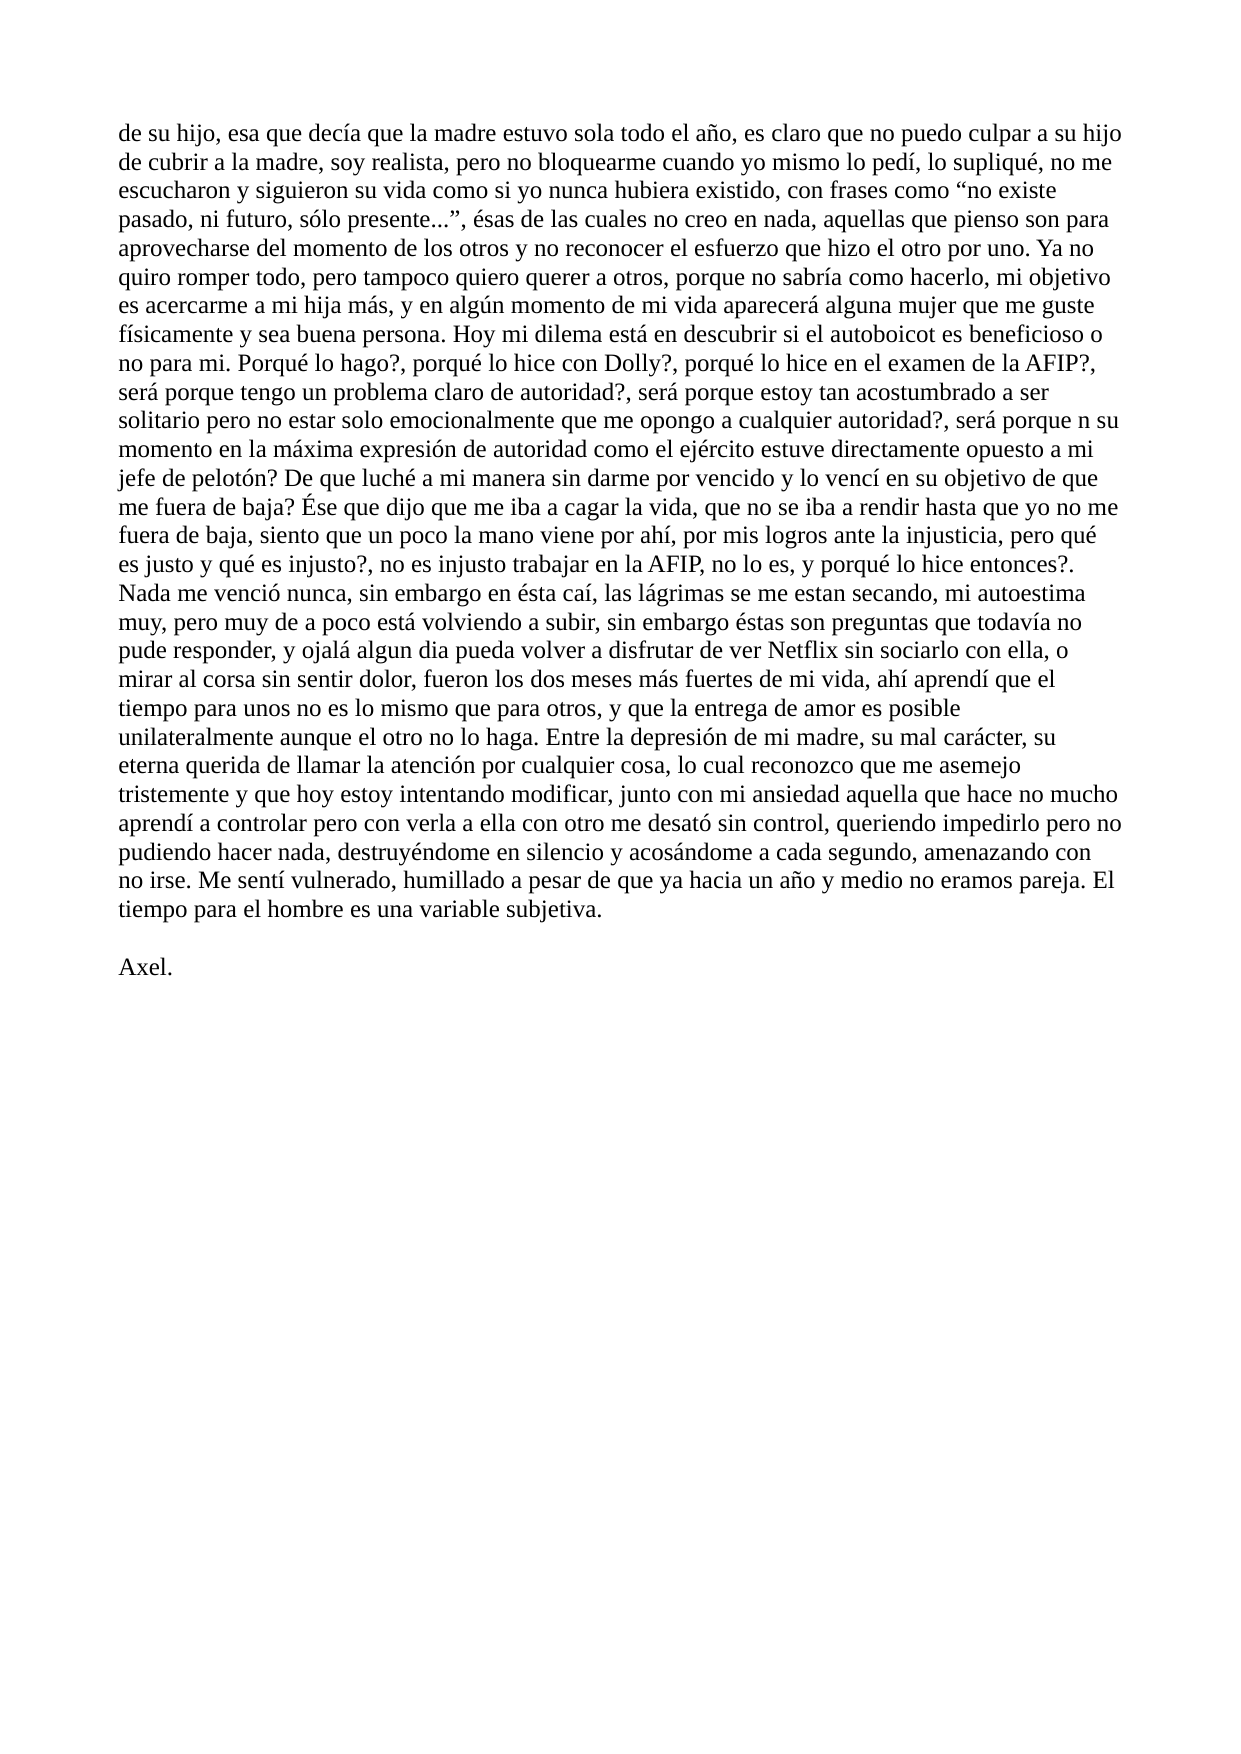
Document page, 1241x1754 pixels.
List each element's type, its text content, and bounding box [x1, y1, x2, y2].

text de su hijo, esa que decía que la madre estuvo sola todo el año, es claro que no puedo culpar a su hijo de cubrir a la madre, soy realista, pero no bloquearme cuando yo mismo lo pedí, lo supliqué, no me escucharon y siguieron su vida como si yo nunca hubiera existido, con frases como “no existe pasado, ni futuro, sólo presente...”, ésas de las cuales no creo en nada, aquellas que pienso son para aprovecharse del momento de los otros y no reconocer el esfuerzo que hizo el otro por uno. Ya no quiro romper todo, pero tampoco quiero querer a otros, porque no sabría como hacerlo, mi objetivo es acercarme a mi hija más, y en algún momento de mi vida aparecerá alguna mujer que me guste físicamente y sea buena persona. Hoy mi dilema está en descubrir si el autoboicot es beneficioso o no para mi. Porqué lo hago?, porqué lo hice con Dolly?, porqué lo hice en el examen de la AFIP?, será porque tengo un problema claro de autoridad?, será porque estoy tan acostumbrado a ser solitario pero no estar solo emocionalmente que me opongo a cualquier autoridad?, será porque n su momento en la máxima expresión de autoridad como el ejército estuve directamente opuesto a mi jefe de pelotón? De que luché a mi manera sin darme por vencido y lo vencí en su objetivo de que me fuera de baja? Ése que dijo que me iba a cagar la vida, que no se iba a rendir hasta que yo no me fuera de baja, siento que un poco la mano viene por ahí, por mis logros ante la injusticia, pero qué es justo y qué es injusto?, no es injusto trabajar en la AFIP, no lo es, y porqué lo hice entonces?. Nada me venció nunca, sin embargo en ésta caí, las lágrimas se me estan secando, mi autoestima muy, pero muy de a poco está volviendo a subir, sin embargo éstas son preguntas que todavía no pude responder, y ojalá algun dia pueda volver a disfrutar de ver Netflix sin sociarlo con ella, o mirar al corsa sin sentir dolor, fueron los dos meses más fuertes de mi vida, ahí aprendí que el tiempo para unos no es lo mismo que para otros, y que la entrega de amor es posible unilateralmente aunque el otro no lo haga. Entre la depresión de mi madre, su mal carácter, su eterna querida de llamar la atención por cualquier cosa, lo cual reconozco que me asemejo tristemente y que hoy estoy intentando modificar, junto con mi ansiedad aquella que hace no mucho aprendí a controlar pero con verla a ella con otro me desató sin control, queriendo impedirlo pero no pudiendo hacer nada, destruyéndome en silencio y acosándome a cada segundo, amenazando con no irse. Me sentí vulnerado, humillado a pesar de que ya hacia un año y medio no eramos pareja. El tiempo para el hombre es una variable subjetiva. [118, 118, 1122, 923]
text Axel. [118, 952, 1122, 981]
